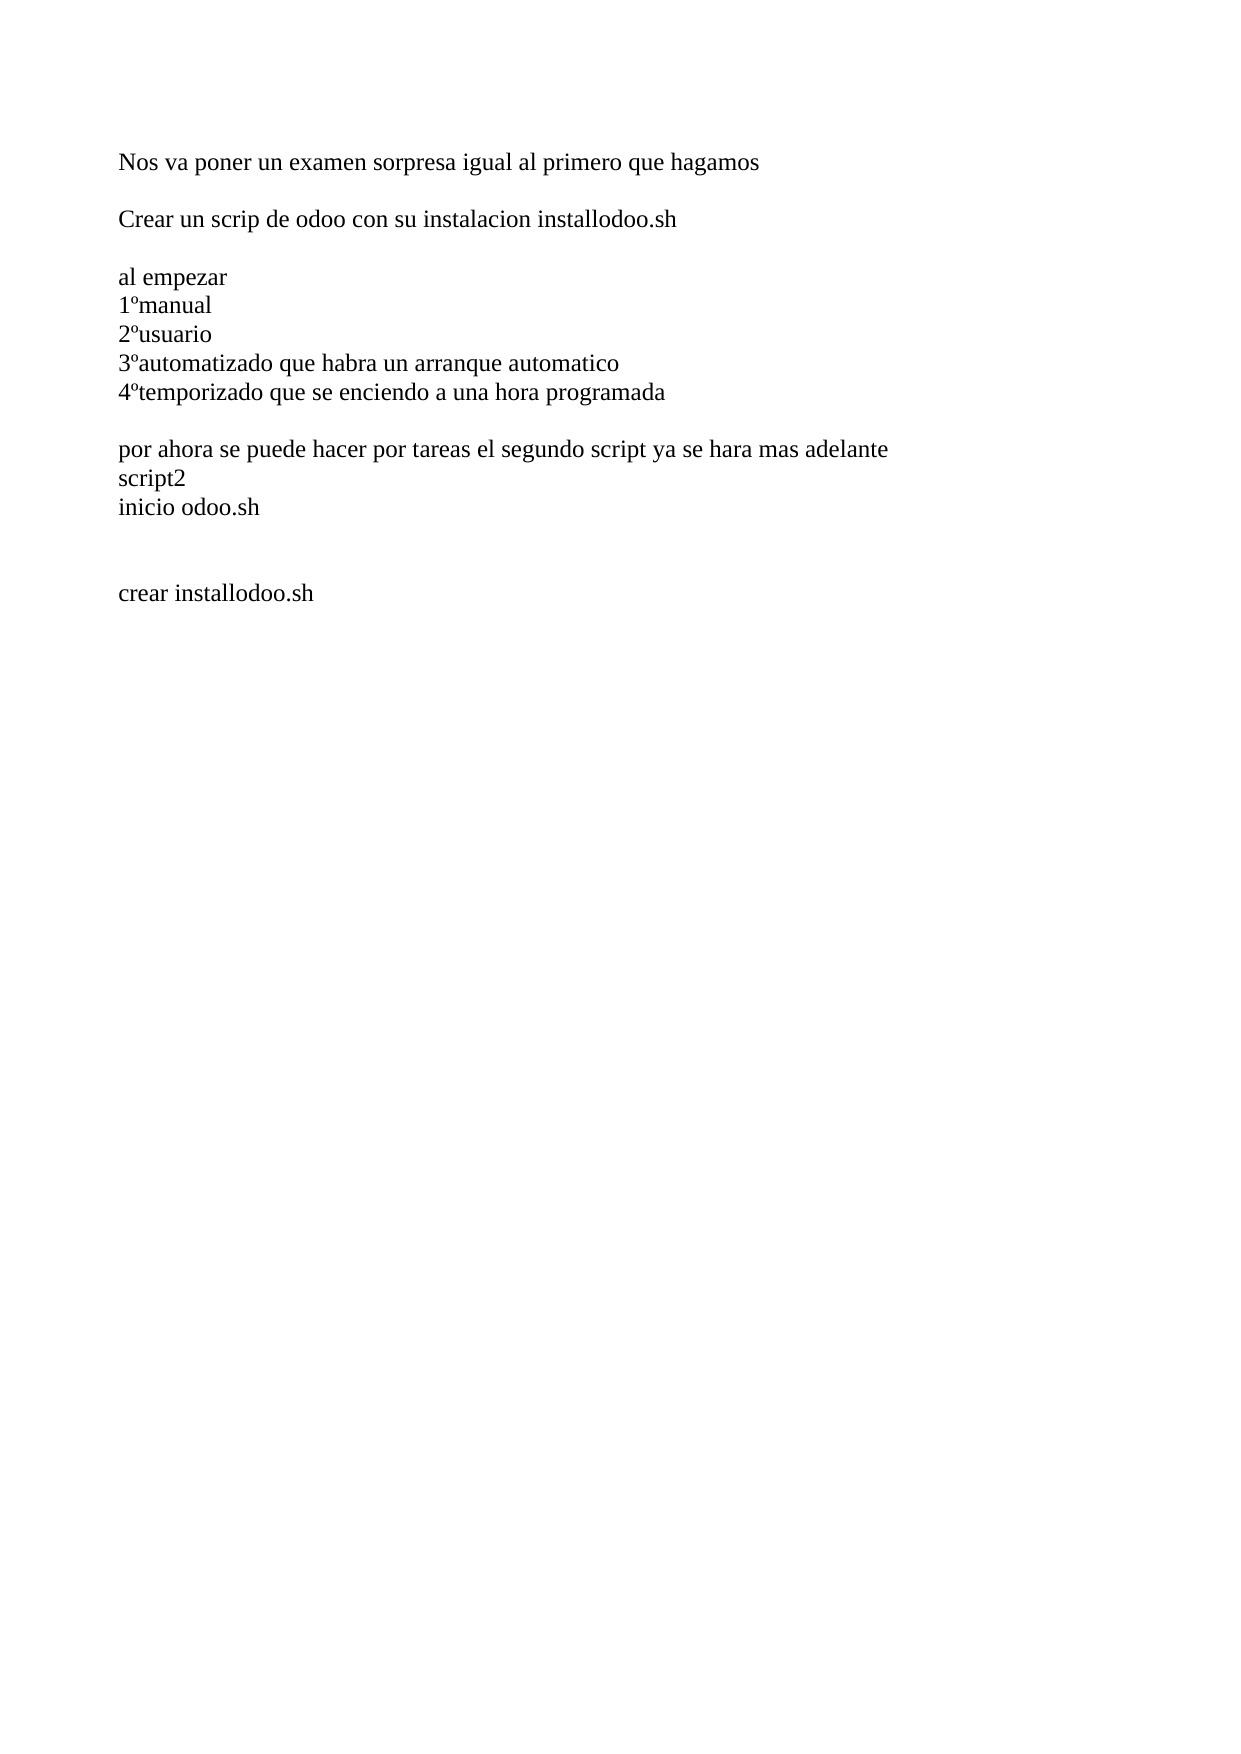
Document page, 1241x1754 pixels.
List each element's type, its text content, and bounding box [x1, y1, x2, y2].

text 3ºautomatizado que habra un arranque automatico [118, 348, 1122, 377]
text crear installodoo.sh [118, 578, 1122, 607]
text por ahora se puede hacer por tareas el segundo script ya se hara mas adelante [118, 434, 1122, 463]
text script2 [118, 463, 1122, 492]
text Crear un scrip de odoo con su instalacion installodoo.sh [118, 204, 1122, 233]
text Nos va poner un examen sorpresa igual al primero que hagamos [118, 147, 1122, 176]
text inicio odoo.sh [118, 492, 1122, 521]
text 4ºtemporizado que se enciendo a una hora programada [118, 377, 1122, 406]
text 2ºusuario [118, 319, 1122, 348]
text 1ºmanual [118, 291, 1122, 319]
text al empezar [118, 262, 1122, 291]
